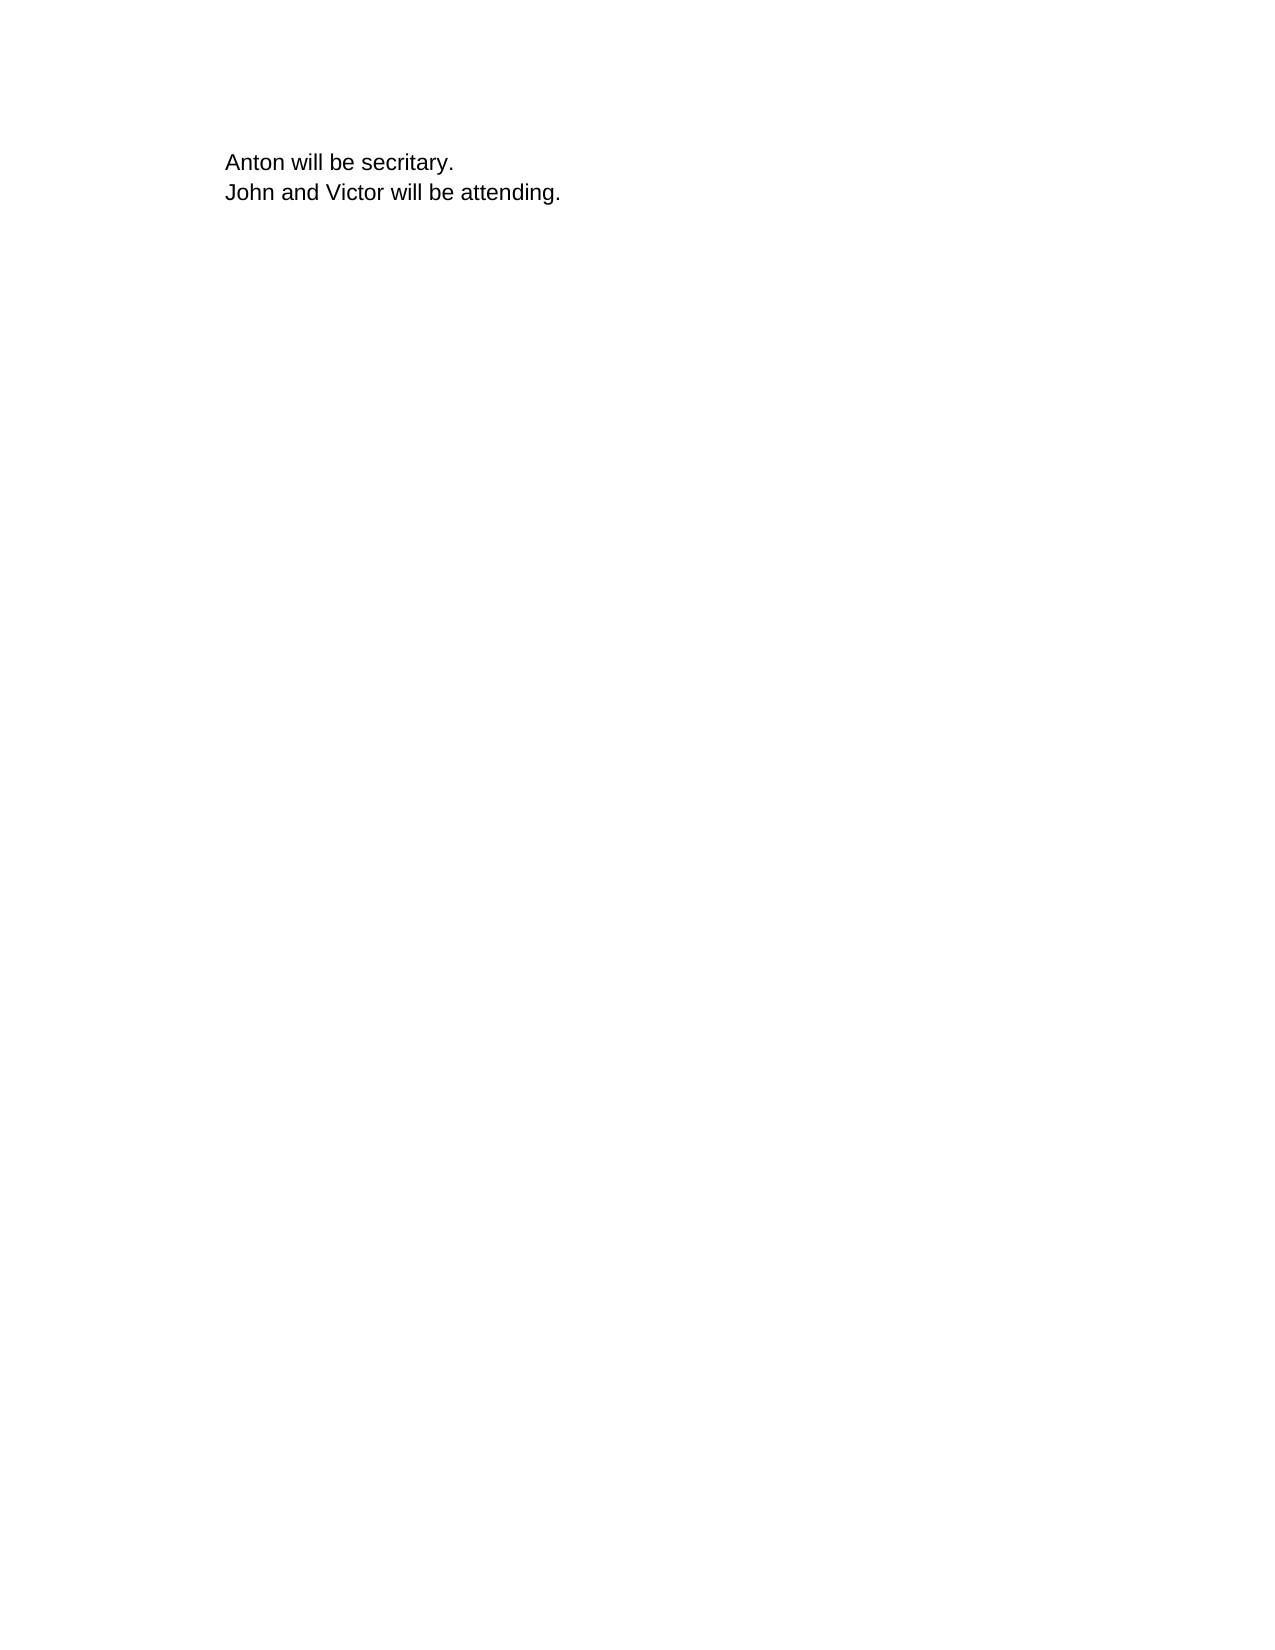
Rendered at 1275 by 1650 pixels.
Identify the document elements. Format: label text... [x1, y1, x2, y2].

text John and Victor will be attending. [150, 179, 1125, 205]
text Anton will be secritary. [150, 150, 1125, 176]
